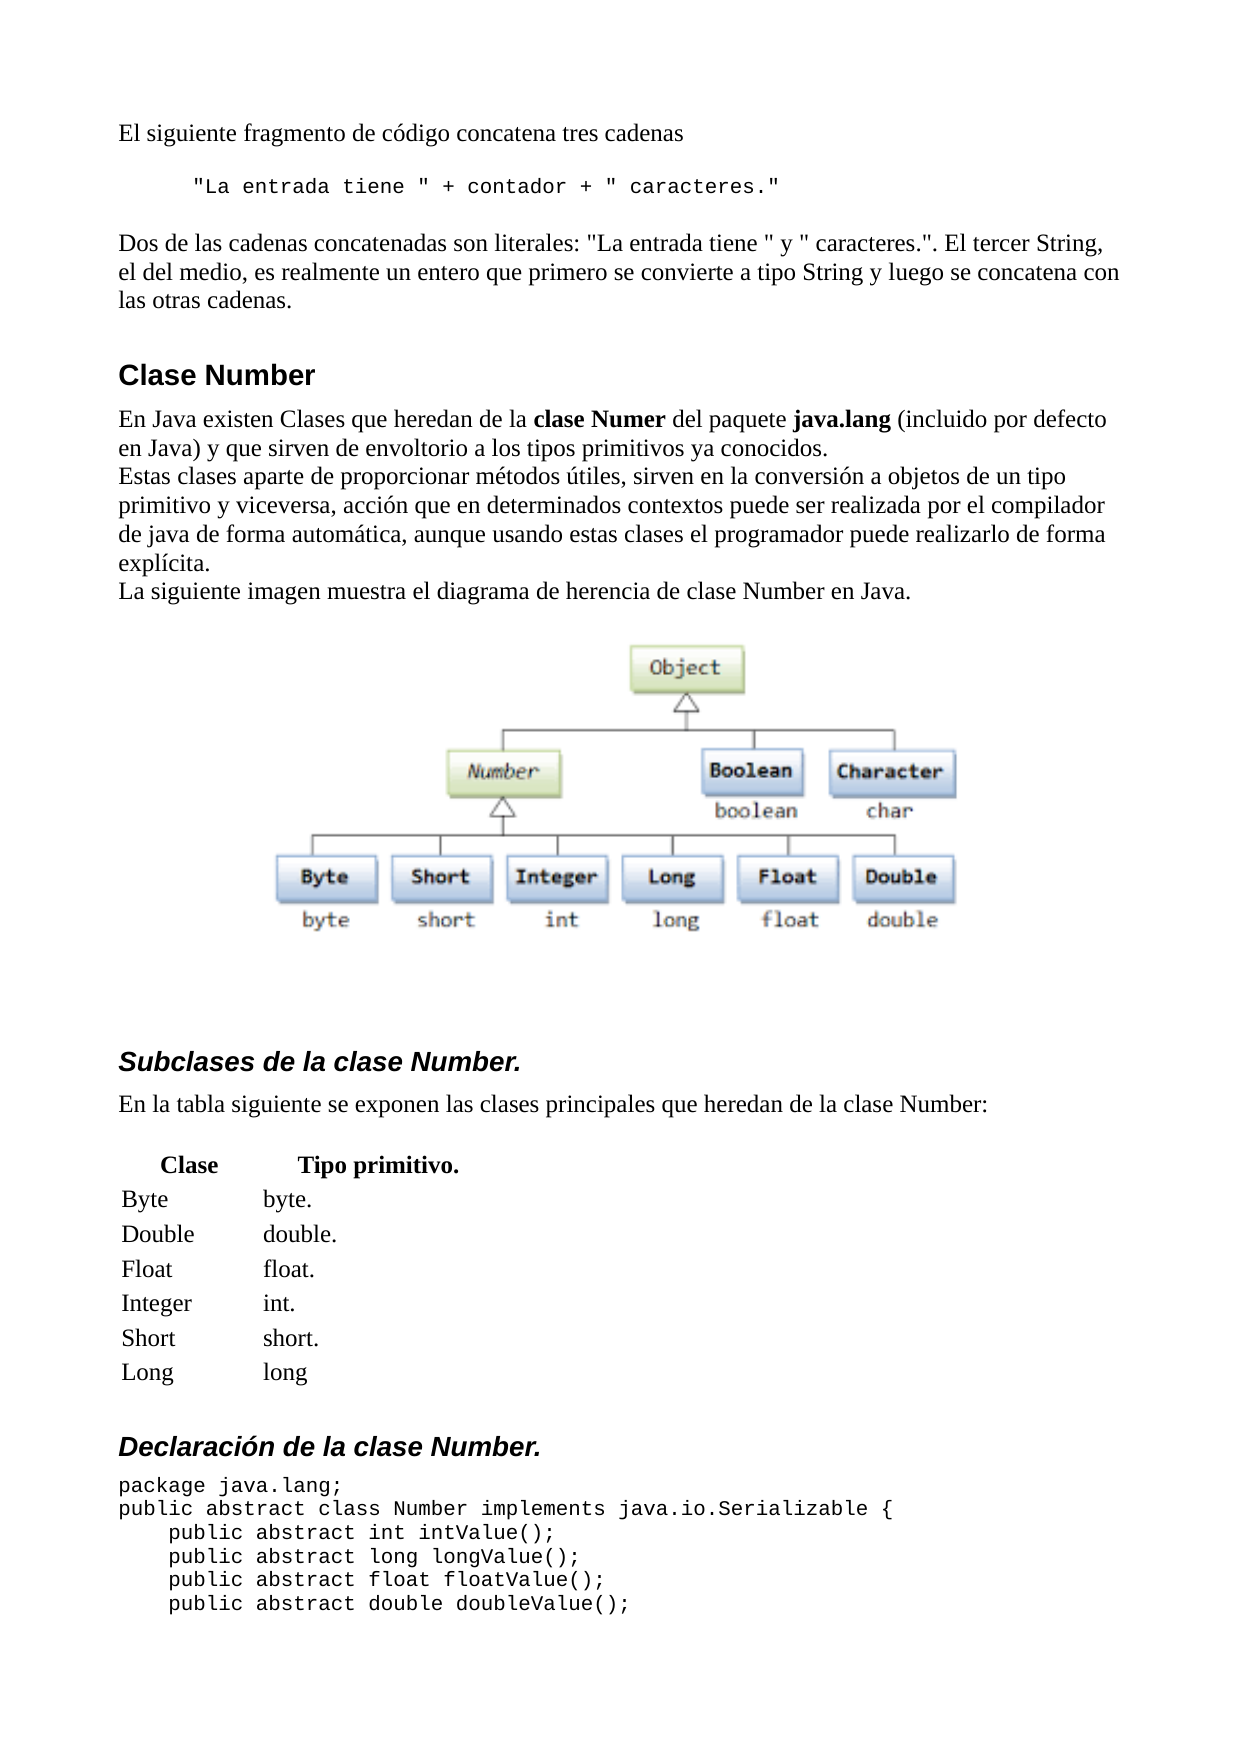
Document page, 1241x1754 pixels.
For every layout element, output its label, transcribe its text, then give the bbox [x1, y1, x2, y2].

table_cell int. [260, 1285, 496, 1320]
text package java.lang; [118, 1475, 1122, 1498]
table_cell float. [260, 1251, 496, 1285]
table_cell Byte [118, 1182, 260, 1216]
table_cell Short [118, 1320, 260, 1354]
table_cell double. [260, 1216, 496, 1251]
text En la tabla siguiente se exponen las clases principales que heredan de la clase Number: [118, 1089, 1122, 1118]
table_cell byte. [260, 1182, 496, 1216]
table_cell long [260, 1355, 496, 1389]
table_cell Float [118, 1251, 260, 1285]
text el del medio, es realmente un entero que primero se convierte a tipo String y luego se concatena con las otras cadenas. [118, 257, 1122, 314]
picture [262, 633, 978, 942]
text La siguiente imagen muestra el diagrama de herencia de clase Number en Java. [118, 576, 1122, 605]
text public abstract float floatValue(); [118, 1569, 1122, 1593]
text Dos de las cadenas concatenadas son literales: "La entrada tiene " y " caracteres.". El tercer String, [118, 228, 1122, 257]
subtitle Subclases de la clase Number. [118, 1045, 1122, 1077]
text El siguiente fragmento de código concatena tres cadenas [118, 118, 1122, 147]
subtitle Clase Number [118, 358, 1122, 391]
text "La entrada tiene " + contador + " caracteres." [118, 176, 1122, 199]
text public abstract long longValue(); [118, 1546, 1122, 1569]
table_cell short. [260, 1320, 496, 1354]
text public abstract double doubleValue(); [118, 1593, 1122, 1617]
text public abstract int intValue(); [118, 1522, 1122, 1546]
table_cell Integer [118, 1285, 260, 1320]
text public abstract class Number implements java.io.Serializable { [118, 1498, 1122, 1522]
subtitle Declaración de la clase Number. [118, 1430, 1122, 1462]
table_cell Double [118, 1216, 260, 1251]
text En Java existen Clases que heredan de la clase Numer del paquete java.lang (incluido por defecto en Java) y que sirven de envoltorio a los tipos primitivos ya conocidos. Estas clases aparte de proporcionar métodos útiles, sirven en la conversión a objetos de un tipo primitivo y viceversa, acción que en determinados contextos puede ser realizada por el compilador de java de forma automática, aunque usando estas clases el programador puede realizarlo de forma explícita. [118, 404, 1122, 576]
table_cell Long [118, 1355, 260, 1389]
table_header Clase [118, 1147, 260, 1182]
table_header Tipo primitivo. [260, 1147, 496, 1182]
